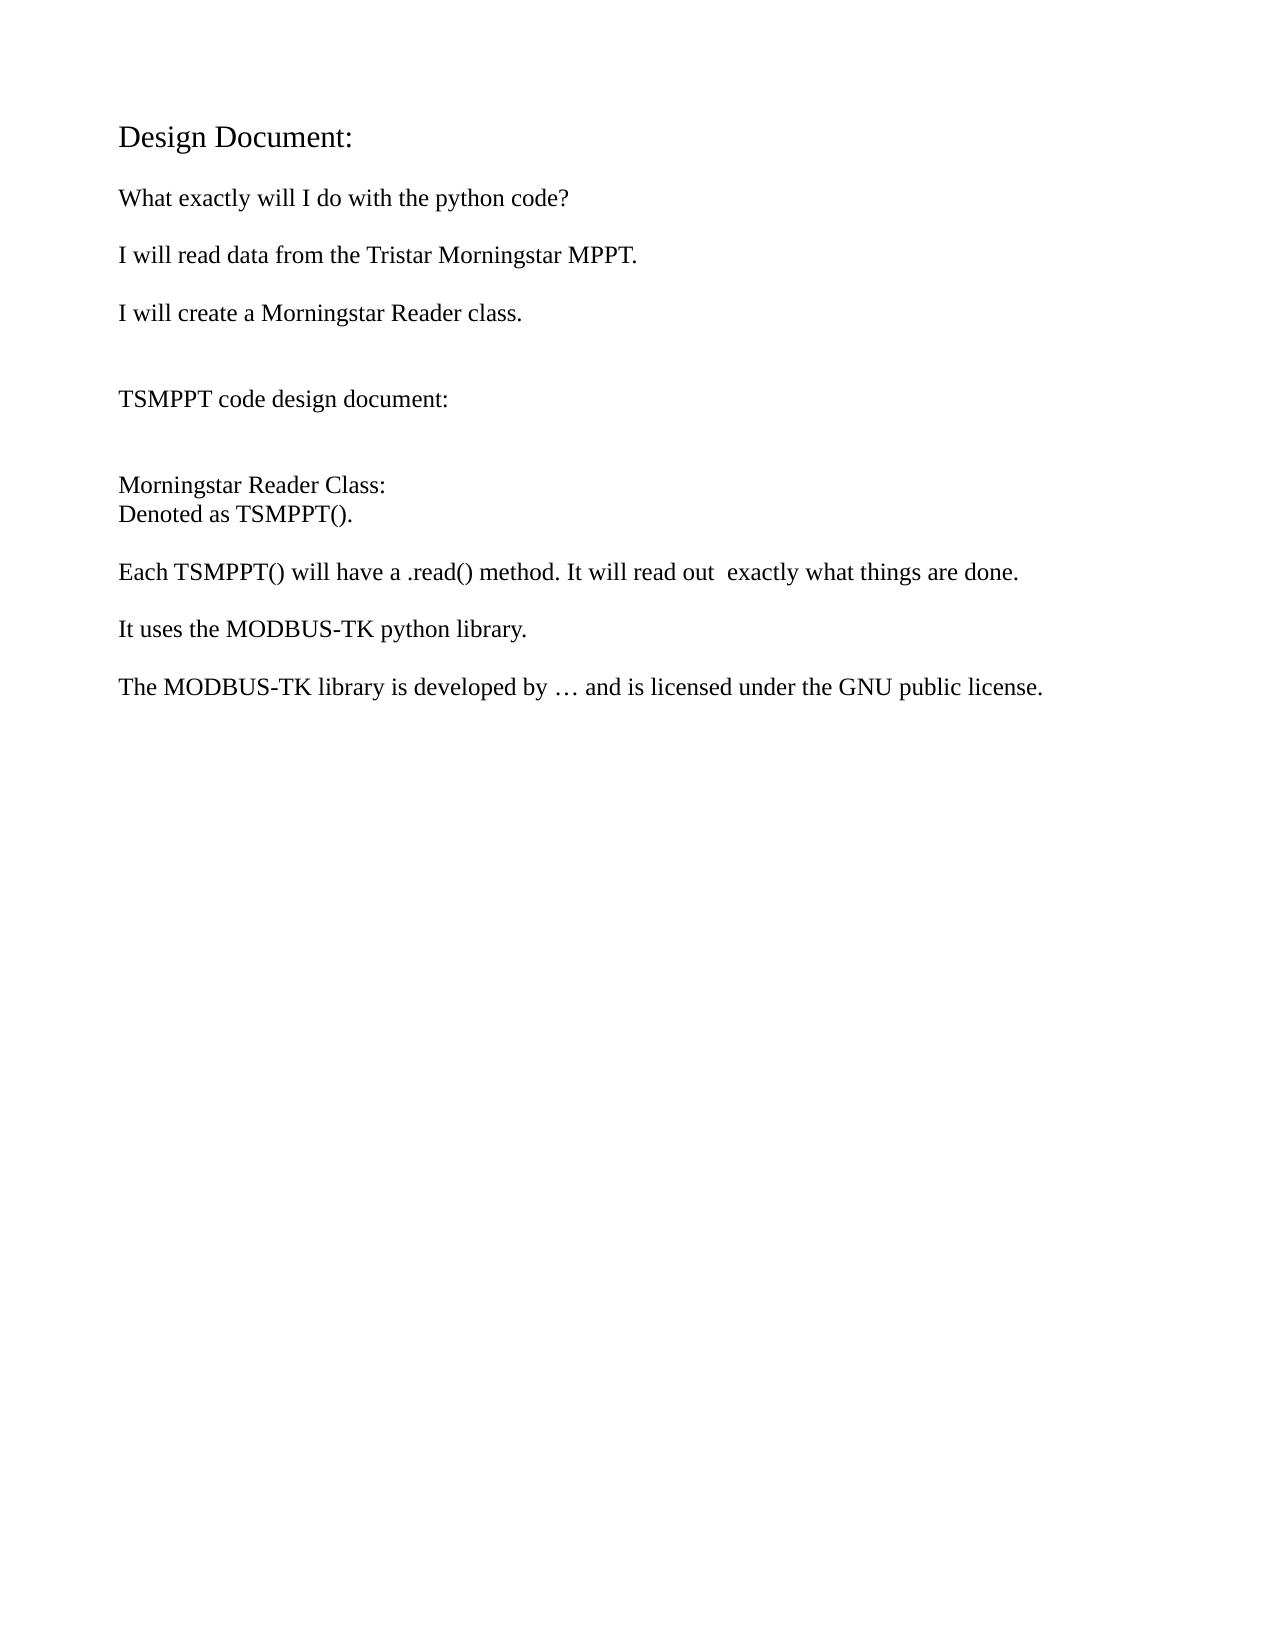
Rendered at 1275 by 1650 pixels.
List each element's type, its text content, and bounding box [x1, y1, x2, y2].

text I will create a Morningstar Reader class. [118, 298, 1157, 327]
text Denoted as TSMPPT(). [118, 499, 1157, 528]
text Design Document: [118, 118, 1157, 154]
text The MODBUS-TK library is developed by … and is licensed under the GNU public license. [118, 672, 1157, 700]
text Morningstar Reader Class: [118, 470, 1157, 499]
text It uses the MODBUS-TK python library. [118, 614, 1157, 643]
text TSMPPT code design document: [118, 384, 1157, 413]
text Each TSMPPT() will have a .read() method. It will read out exactly what things are done. [118, 557, 1157, 585]
text What exactly will I do with the python code? [118, 183, 1157, 212]
text I will read data from the Tristar Morningstar MPPT. [118, 240, 1157, 269]
